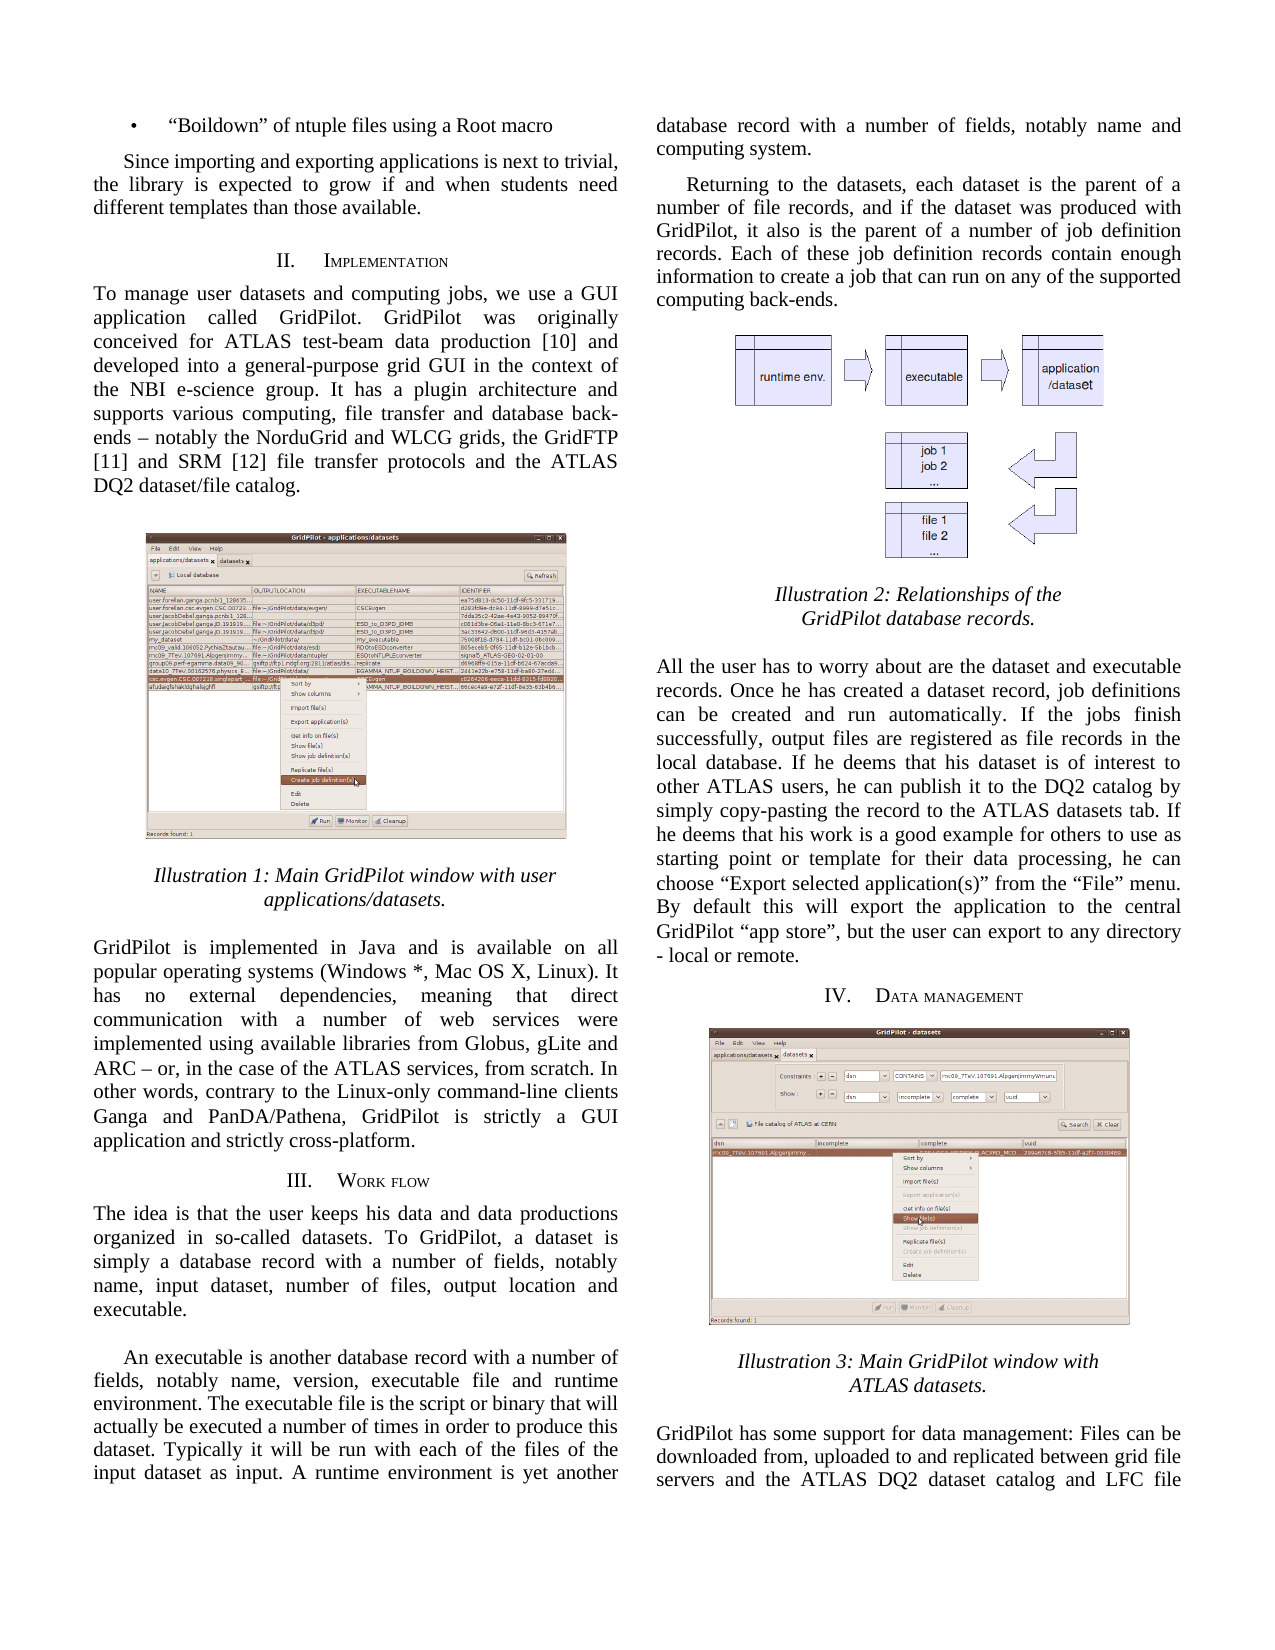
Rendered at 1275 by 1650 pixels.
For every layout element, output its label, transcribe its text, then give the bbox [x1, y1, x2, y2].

picture [709, 1028, 1130, 1325]
subtitle Implementation [93, 248, 619, 272]
text GridPilot is implemented in Java and is available on all popular operating systems (Windows *, Mac OS X, Linux). It has no external dependencies, meaning that direct communication with a number of web services were implemented using available libraries from Globus, gLite and ARC – or, in the case of the ATLAS services, from scratch. In other words, contrary to the Linux-only command-line clients Ganga and PanDA/Pathena, GridPilot is strictly a GUI application and strictly cross-platform. [93, 521, 619, 1152]
picture [735, 335, 1104, 558]
text database record with a number of fields, notably name and computing system. [656, 112, 1182, 159]
text Since importing and exporting applications is next to trivial, the library is expected to grow if and when students need different templates than those available. [93, 149, 619, 219]
picture [145, 533, 567, 839]
text To manage user datasets and computing jobs, we use a GUI application called GridPilot. GridPilot was originally conceived for ATLAS test-beam data production [10] and developed into a general-purpose grid GUI in the context of the NBI e-science group. It has a plugin architecture and supports various computing, file transfer and database back-ends – notably the NorduGrid and WLCG grids, the GridFTP [11] and SRM [12] file transfer protocols and the ATLAS DQ2 dataset/file catalog. [93, 281, 619, 497]
text GridPilot has some support for data management: Files can be downloaded from, uploaded to and replicated between grid file servers and the ATLAS DQ2 dataset catalog and LFC file [656, 1421, 1182, 1491]
text Returning to the datasets, each dataset is the parent of a number of file records, and if the dataset was produced with GridPilot, it also is the parent of a number of job definition records. Each of these job definition records contain enough information to create a job that can run on any of the supported computing back-ends. [656, 172, 1182, 311]
list “Boildown” of ntuple files using a Root macro [131, 112, 619, 137]
text Illustration 2: Relationships of the GridPilot database records. [735, 558, 1103, 630]
text All the user has to worry about are the dataset and executable records. Once he has created a dataset record, job definitions can be created and run automatically. If the jobs finish successfully, output files are registered as file records in the local database. If he deems that his dataset is of interest to other ATLAS users, he can publish it to the DQ2 catalog by simply copy-pasting the record to the ATLAS datasets tab. If he deems that his work is a good example for others to use as starting point or template for their data processing, he can choose “Export selected application(s)” from the “File” menu. By default this will export the application to the central GridPilot “app store”, but the user can export to any directory - local or remote. [656, 654, 1182, 967]
text Illustration 1: Main GridPilot window with user applications/datasets. [146, 839, 566, 911]
subtitle Work flow [93, 1168, 619, 1192]
text An executable is another database record with a number of fields, notably name, version, executable file and runtime environment. The executable file is the script or binary that will actually be executed a number of times in order to produce this dataset. Typically it will be run with each of the files of the input dataset as input. A runtime environment is yet another [93, 1345, 619, 1484]
text The idea is that the user keeps his data and data productions organized in so-called datasets. To GridPilot, a dataset is simply a database record with a number of fields, notably name, input dataset, number of files, output location and executable. [93, 1201, 619, 1321]
subtitle Data management [656, 983, 1182, 1007]
text Illustration 3: Main GridPilot window with ATLAS datasets. [709, 1325, 1129, 1397]
